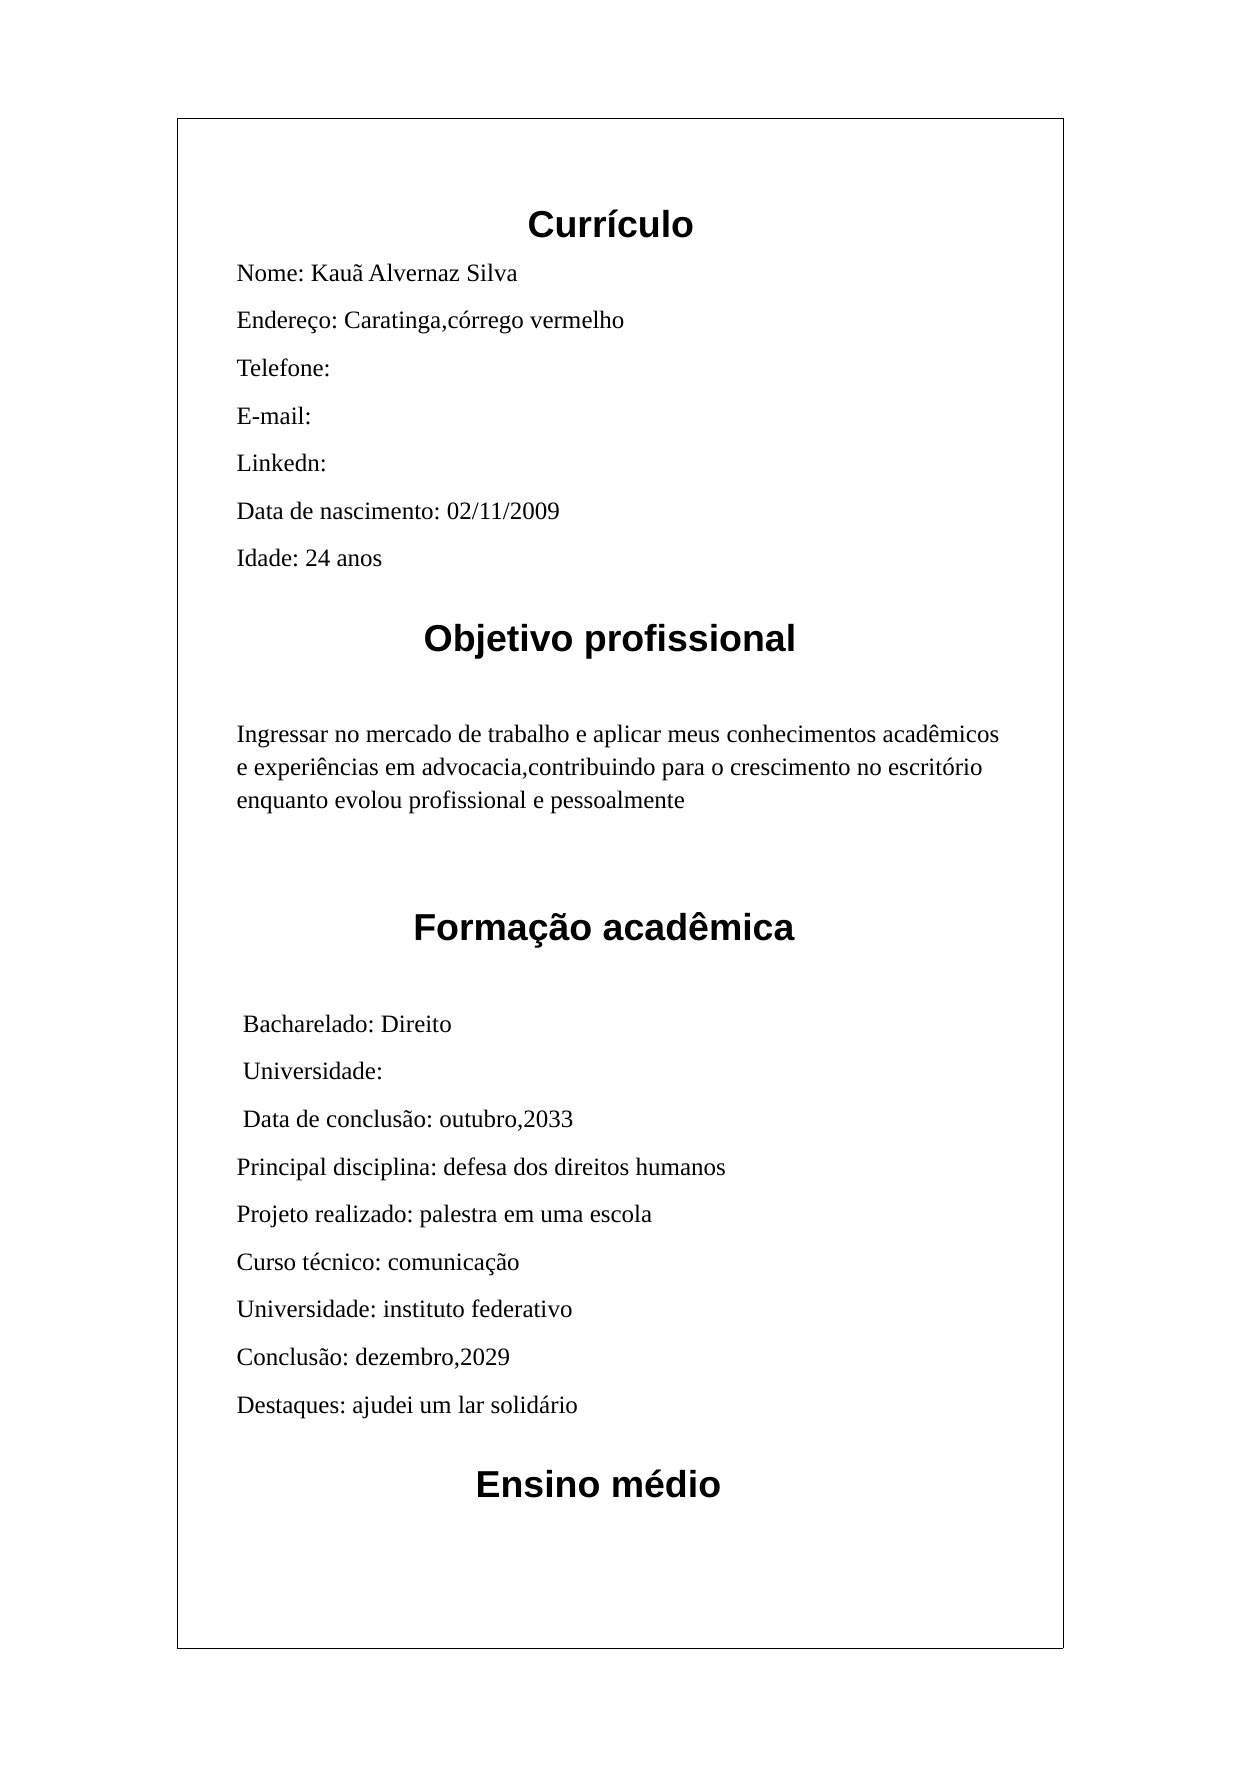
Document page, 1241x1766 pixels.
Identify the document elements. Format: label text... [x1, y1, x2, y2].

text Endereço: Caratinga,córrego vermelho [236, 306, 1004, 334]
subtitle Currículo [236, 202, 1004, 245]
text Conclusão: dezembro,2029 [236, 1342, 1004, 1371]
text Principal disciplina: defesa dos direitos humanos [236, 1152, 1004, 1180]
text Universidade: instituto federativo [236, 1294, 1004, 1323]
text Linkedn: [236, 448, 1004, 477]
text Destaques: ajudei um lar solidário [236, 1390, 1004, 1418]
subtitle Formação acadêmica [236, 906, 1004, 949]
text Idade: 24 anos [236, 543, 1004, 572]
text Ingressar no mercado de trabalho e aplicar meus conhecimentos acadêmicos e experiências em advocacia,contribuindo para o crescimento no escritório enquanto evolou profissional e pessoalmente [236, 719, 1004, 814]
subtitle Ensino médio [236, 1462, 1004, 1505]
text Projeto realizado: palestra em uma escola [236, 1199, 1004, 1228]
text Telefone: [236, 353, 1004, 382]
subtitle Objetivo profissional [236, 616, 1004, 659]
text Curso técnico: comunicação [236, 1247, 1004, 1276]
text Universidade: [236, 1056, 1004, 1085]
text E-mail: [236, 401, 1004, 429]
text Bacharelado: Direito [236, 1009, 1004, 1038]
text Data de nascimento: 02/11/2009 [236, 496, 1004, 525]
text Nome: Kauã Alvernaz Silva [236, 258, 1004, 287]
text Data de conclusão: outubro,2033 [236, 1104, 1004, 1133]
